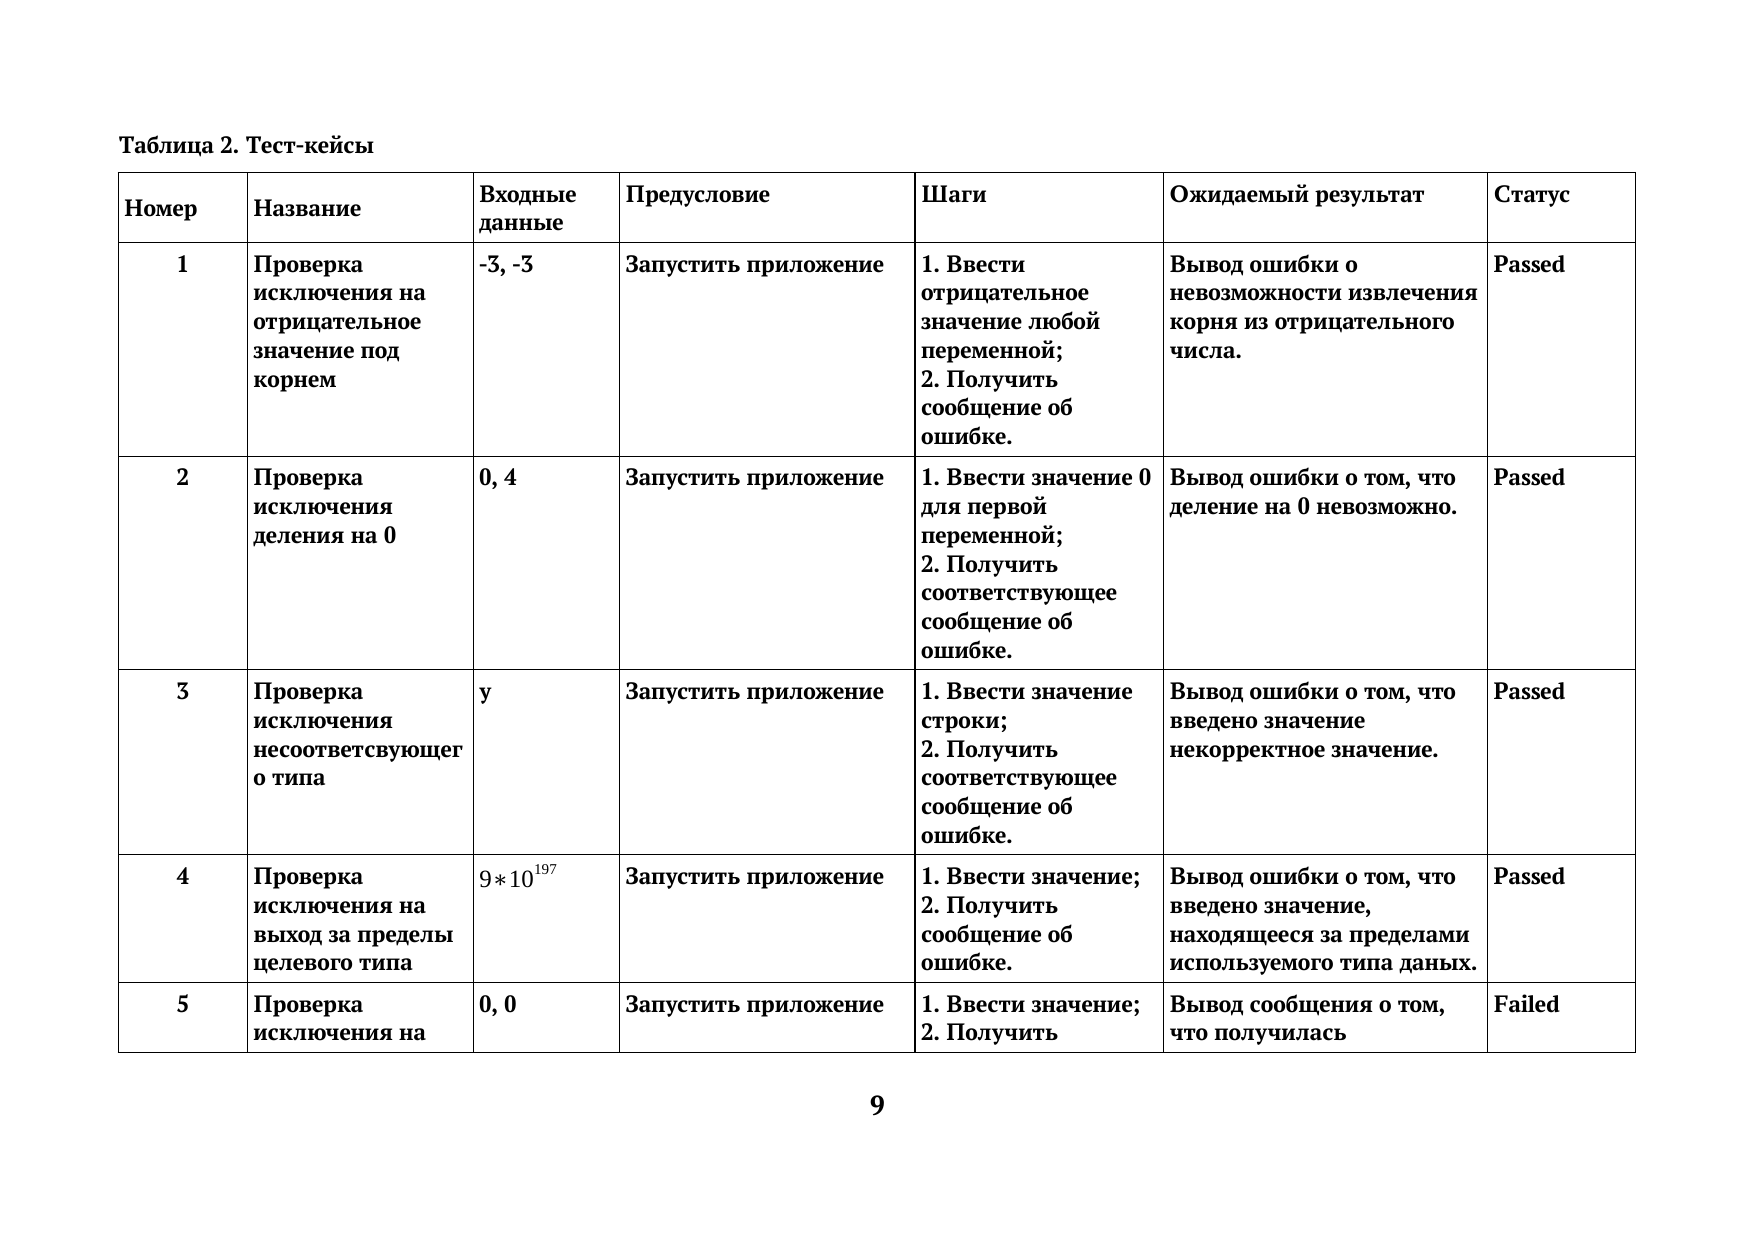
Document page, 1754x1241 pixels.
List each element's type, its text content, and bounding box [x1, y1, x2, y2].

table_cell 5 [119, 983, 247, 1052]
table_cell -3, -3 [474, 243, 619, 456]
table_cell Вывод сообщения о том, что получилась [1164, 983, 1487, 1052]
table_cell Passed [1488, 243, 1635, 456]
table_header Входные данные [474, 173, 619, 242]
table_cell Passed [1488, 670, 1635, 854]
table_cell Проверка исключения на выход за пределы целевого типа [248, 855, 473, 982]
table_cell Проверка исключения несоответсвующего типа [248, 670, 473, 854]
table_cell [474, 855, 619, 982]
table_cell Вывод ошибки о том, что введено значение, находящееся за пределами используемого типа даных. [1164, 855, 1487, 982]
table_cell Вывод ошибки о том, что деление на 0 невозможно. [1164, 457, 1487, 669]
table_cell Проверка исключения на [248, 983, 473, 1052]
table_cell 4 [119, 855, 247, 982]
table_cell Failed [1488, 983, 1635, 1052]
table_cell Вывод ошибки о невозможности извлечения корня из отрицательного числа. [1164, 243, 1487, 456]
table_cell Запустить приложение [620, 855, 914, 982]
table_cell Запустить приложение [620, 670, 914, 854]
table_cell Запустить приложение [620, 457, 914, 669]
table_cell 2 [119, 457, 247, 669]
table_cell Проверка исключения на отрицательное значение под корнем [248, 243, 473, 456]
table_cell Проверка исключения деления на 0 [248, 457, 473, 669]
table_header Название [248, 173, 473, 242]
table_cell Passed [1488, 855, 1635, 982]
table_cell 1. Ввести значение 0 для первой переменной; 2. Получить соответствующее сообщение об ошибке. [916, 457, 1163, 669]
table_header Шаги [916, 173, 1163, 242]
table_cell 1. Ввести значение строки; 2. Получить соответствующее сообщение об ошибке. [916, 670, 1163, 854]
table_cell Вывод ошибки о том, что введено значение некорректное значение. [1164, 670, 1487, 854]
table_cell y [474, 670, 619, 854]
table_cell 0, 4 [474, 457, 619, 669]
table_cell 1. Ввести значение; 2. Получить сообщение об ошибке. [916, 855, 1163, 982]
table_cell Passed [1488, 457, 1635, 669]
table_cell 3 [119, 670, 247, 854]
table_cell 0, 0 [474, 983, 619, 1052]
table_cell Запустить приложение [620, 983, 914, 1052]
table_cell Запустить приложение [620, 243, 914, 456]
table_header Статус [1488, 173, 1635, 242]
text Таблица 2. Тест-кейсы [118, 131, 1636, 159]
table_cell 1 [119, 243, 247, 456]
table_header Предусловие [620, 173, 914, 242]
table_header Ожидаемый результат [1164, 173, 1487, 242]
table_header Номер [119, 173, 247, 242]
table_cell 1. Ввести отрицательное значение любой переменной; 2. Получить сообщение об ошибке. [916, 243, 1163, 456]
table_cell 1. Ввести значение; 2. Получить [916, 983, 1163, 1052]
